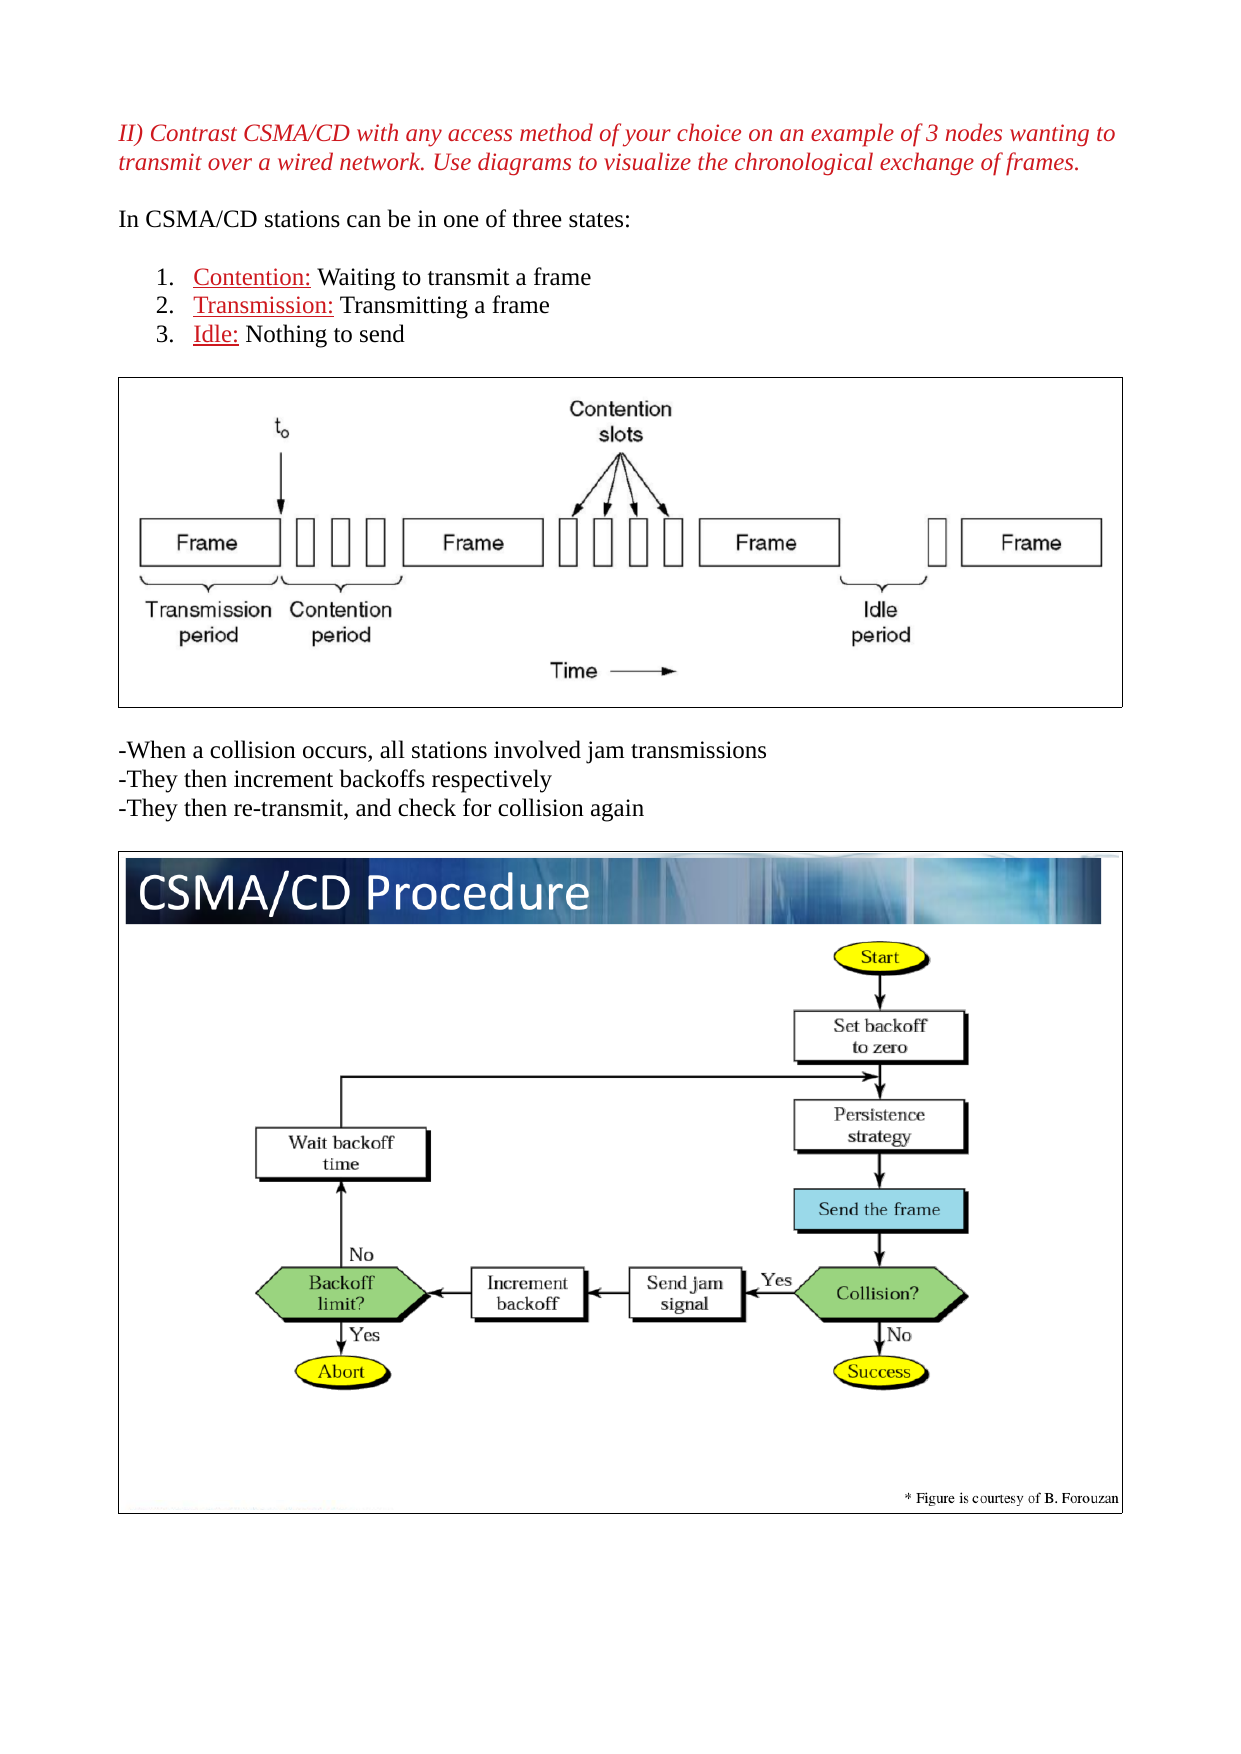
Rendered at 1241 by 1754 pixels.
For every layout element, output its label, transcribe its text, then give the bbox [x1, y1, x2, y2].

text -When a collision occurs, all stations involved jam transmissions [118, 736, 1122, 764]
list Transmission: Transmitting a frame [156, 291, 1122, 319]
picture [121, 853, 1119, 1510]
text -They then increment backoffs respectively [118, 764, 1122, 793]
text II) Contrast CSMA/CD with any access method of your choice on an example of 3 nodes wanting to transmit over a wired network. Use diagrams to visualize the chronological exchange of frames. [118, 118, 1122, 176]
list Contention: Waiting to transmit a frame [156, 262, 1122, 291]
picture [121, 380, 1119, 704]
text -They then re-transmit, and check for collision again [118, 793, 1122, 822]
list Idle: Nothing to send [156, 319, 1122, 348]
text In CSMA/CD stations can be in one of three states: [118, 204, 1122, 233]
